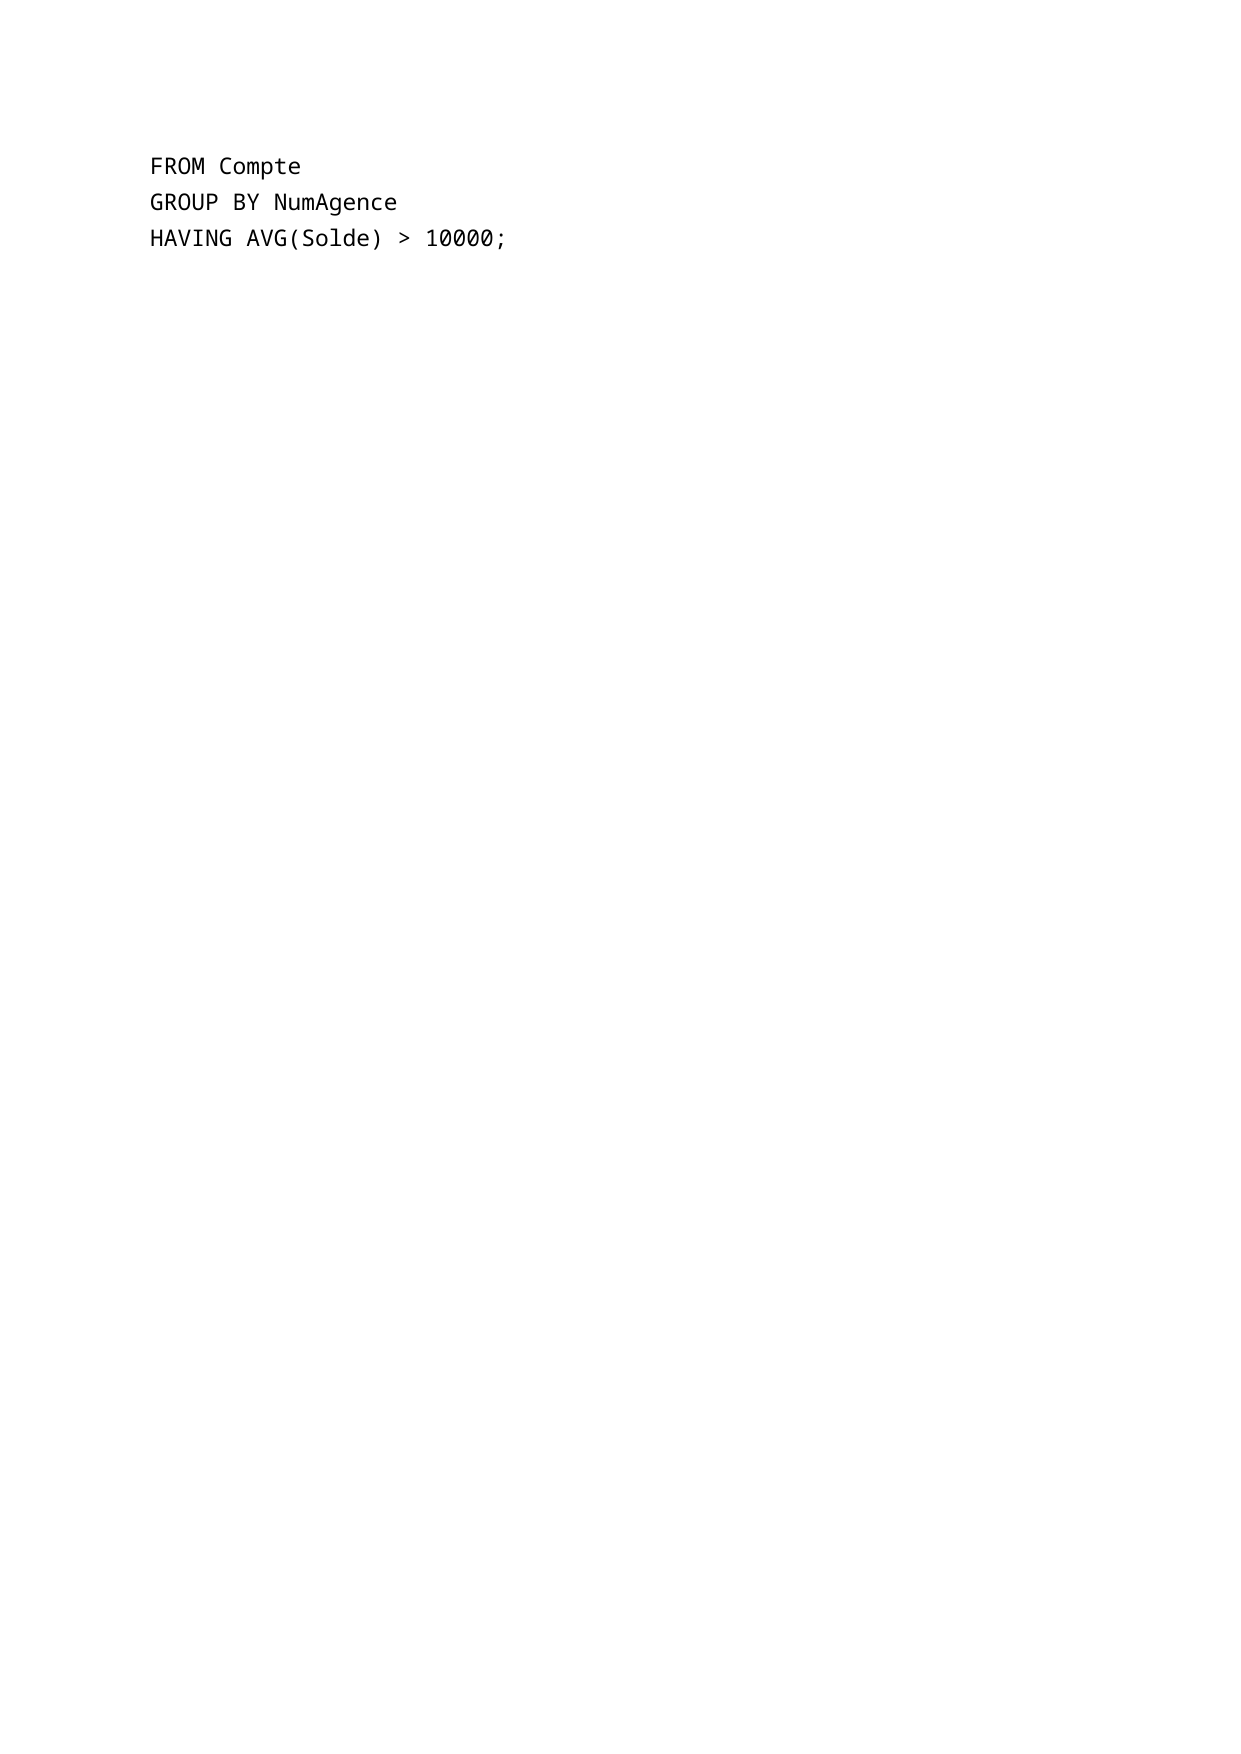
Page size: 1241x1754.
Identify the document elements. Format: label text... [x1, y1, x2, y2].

text FROM Compte [150, 150, 1090, 181]
text HAVING AVG(Solde) > 10000; [150, 222, 1090, 253]
text GROUP BY NumAgence [150, 186, 1090, 217]
